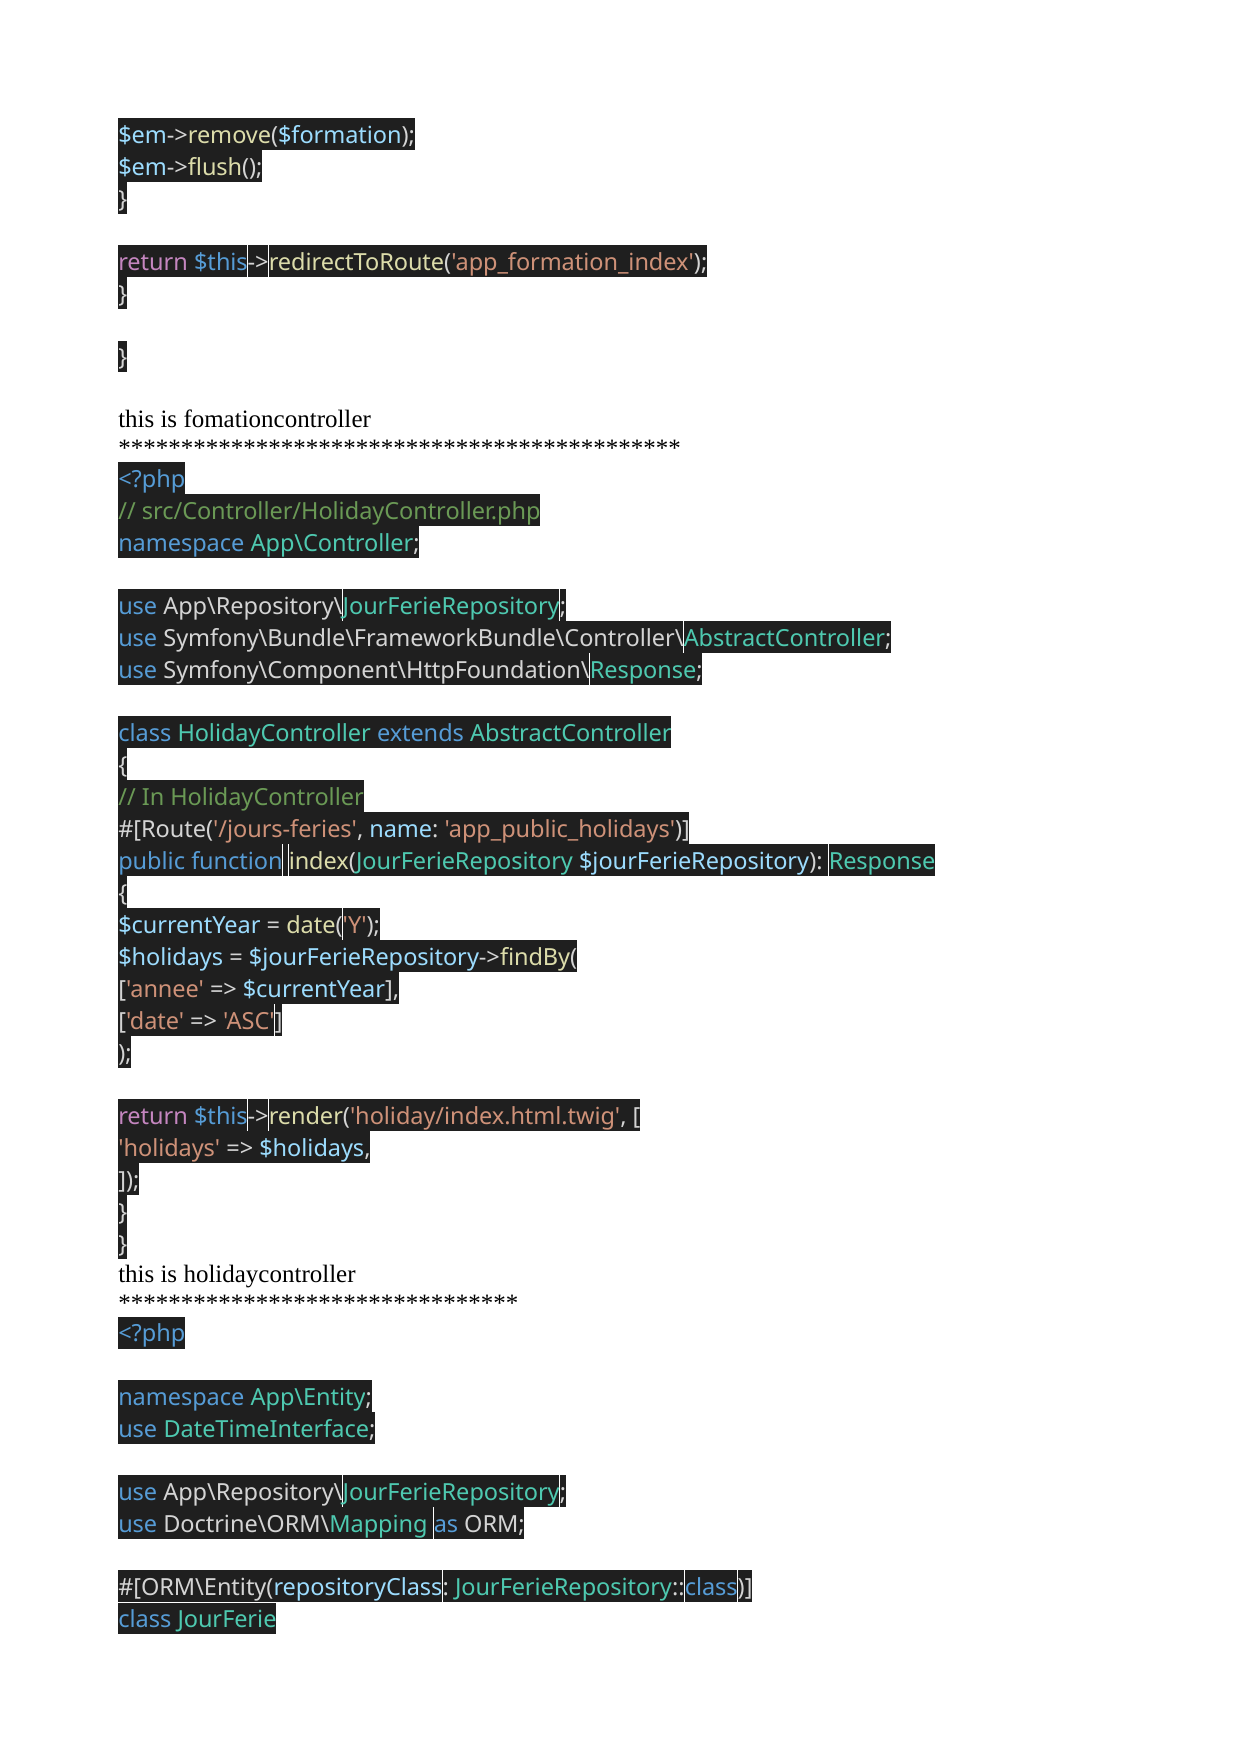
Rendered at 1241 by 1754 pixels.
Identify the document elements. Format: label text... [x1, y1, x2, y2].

text ********************************************* [118, 433, 1122, 462]
text $currentYear = date('Y'); [118, 908, 1122, 940]
text this is fomationcontroller [118, 404, 1122, 433]
text <?php [118, 1317, 1122, 1349]
text $em->flush(); [118, 150, 1122, 182]
text ['annee' => $currentYear], [118, 972, 1122, 1004]
text } [118, 182, 1122, 214]
text use Doctrine\ORM\Mapping as ORM; [118, 1507, 1122, 1539]
text // In HolidayController [118, 780, 1122, 812]
text class JourFerie [118, 1602, 1122, 1634]
text public function index(JourFerieRepository $jourFerieRepository): Response [118, 844, 1122, 876]
text { [118, 876, 1122, 908]
text $em->remove($formation); [118, 118, 1122, 150]
text return $this->redirectToRoute('app_formation_index'); [118, 245, 1122, 277]
text $holidays = $jourFerieRepository->findBy( [118, 940, 1122, 972]
text ); [118, 1036, 1122, 1068]
text // src/Controller/HolidayController.php [118, 494, 1122, 526]
text use Symfony\Bundle\FrameworkBundle\Controller\AbstractController; [118, 621, 1122, 653]
text } [118, 277, 1122, 309]
text class HolidayController extends AbstractController [118, 716, 1122, 748]
text } [118, 1195, 1122, 1227]
text #[ORM\Entity(repositoryClass: JourFerieRepository::class)] [118, 1570, 1122, 1602]
text return $this->render('holiday/index.html.twig', [ [118, 1099, 1122, 1131]
text { [118, 748, 1122, 780]
text use App\Repository\JourFerieRepository; [118, 1475, 1122, 1507]
text } [118, 341, 1122, 372]
text this is holidaycontroller [118, 1259, 1122, 1288]
text use App\Repository\JourFerieRepository; [118, 589, 1122, 621]
text namespace App\Controller; [118, 526, 1122, 558]
text ['date' => 'ASC'] [118, 1004, 1122, 1036]
text <?php [118, 462, 1122, 494]
text use DateTimeInterface; [118, 1412, 1122, 1444]
text use Symfony\Component\HttpFoundation\Response; [118, 653, 1122, 685]
text namespace App\Entity; [118, 1380, 1122, 1412]
text #[Route('/jours-feries', name: 'app_public_holidays')] [118, 812, 1122, 844]
text } [118, 1227, 1122, 1259]
text 'holidays' => $holidays, [118, 1131, 1122, 1163]
text ******************************** [118, 1288, 1122, 1317]
text ]); [118, 1163, 1122, 1195]
